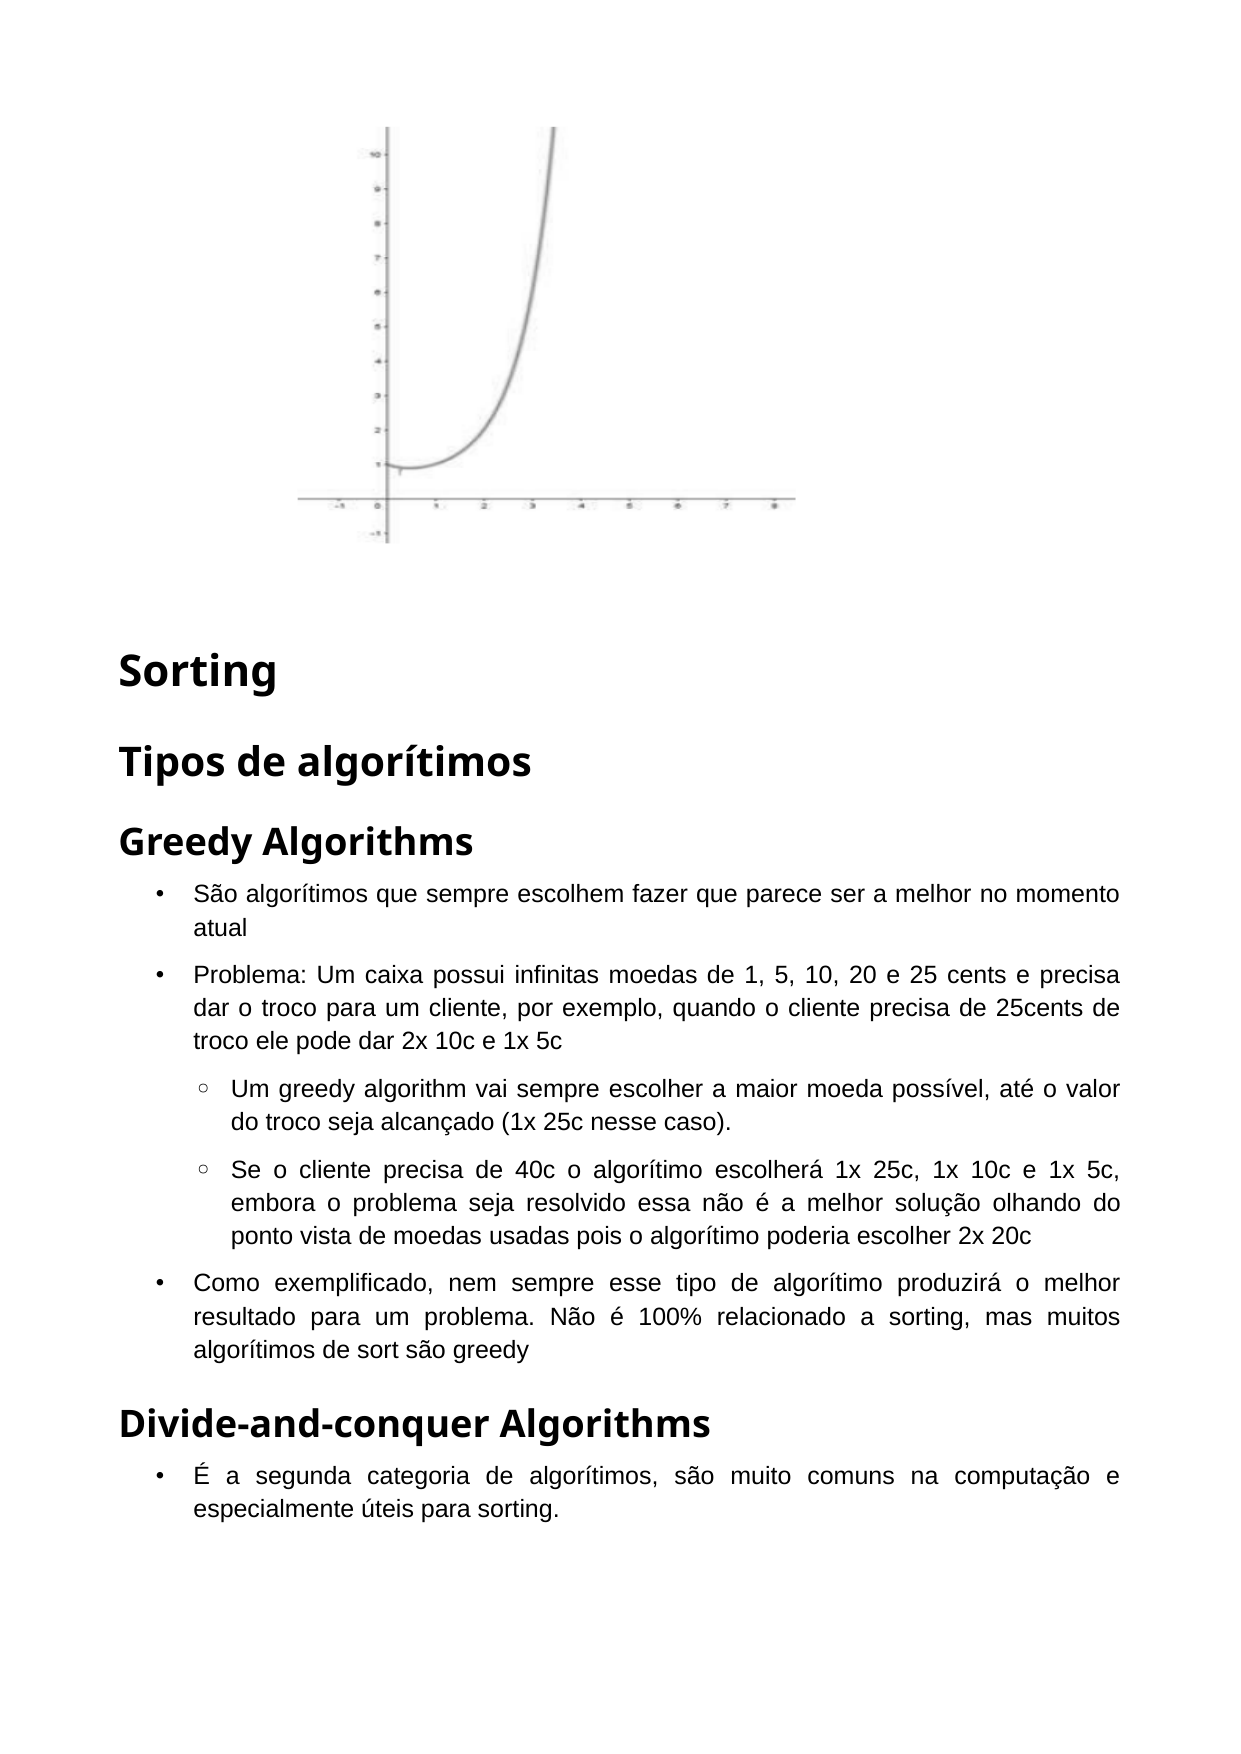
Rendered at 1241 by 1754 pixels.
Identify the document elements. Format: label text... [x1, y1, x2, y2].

subtitle Divide-and-conquer Algorithms [118, 1397, 1122, 1448]
list São algorítimos que sempre escolhem fazer que parece ser a melhor no momento atual [156, 879, 1122, 941]
list Se o cliente precisa de 40c o algorítimo escolherá 1x 25c, 1x 10c e 1x 5c, embora o problema seja resolvido essa não é a melhor solução olhando do ponto vista de moedas usadas pois o algorítimo poderia escolher 2x 20c [193, 1155, 1122, 1249]
list Um greedy algorithm vai sempre escolher a maior moeda possível, até o valor do troco seja alcançado (1x 25c nesse caso). [193, 1074, 1122, 1136]
subtitle Greedy Algorithms [118, 815, 1122, 867]
list Como exemplificado, nem sempre esse tipo de algorítimo produzirá o melhor resultado para um problema. Não é 100% relacionado a sorting, mas muitos algorítimos de sort são greedy [156, 1268, 1122, 1363]
subtitle Sorting [118, 640, 1122, 699]
picture [273, 118, 968, 549]
list É a segunda categoria de algorítimos, são muito comuns na computação e especialmente úteis para sorting. [156, 1461, 1122, 1523]
subtitle Tipos de algorítimos [118, 733, 1122, 788]
list Problema: Um caixa possui infinitas moedas de 1, 5, 10, 20 e 25 cents e precisa dar o troco para um cliente, por exemplo, quando o cliente precisa de 25cents de troco ele pode dar 2x 10c e 1x 5c [156, 960, 1122, 1055]
